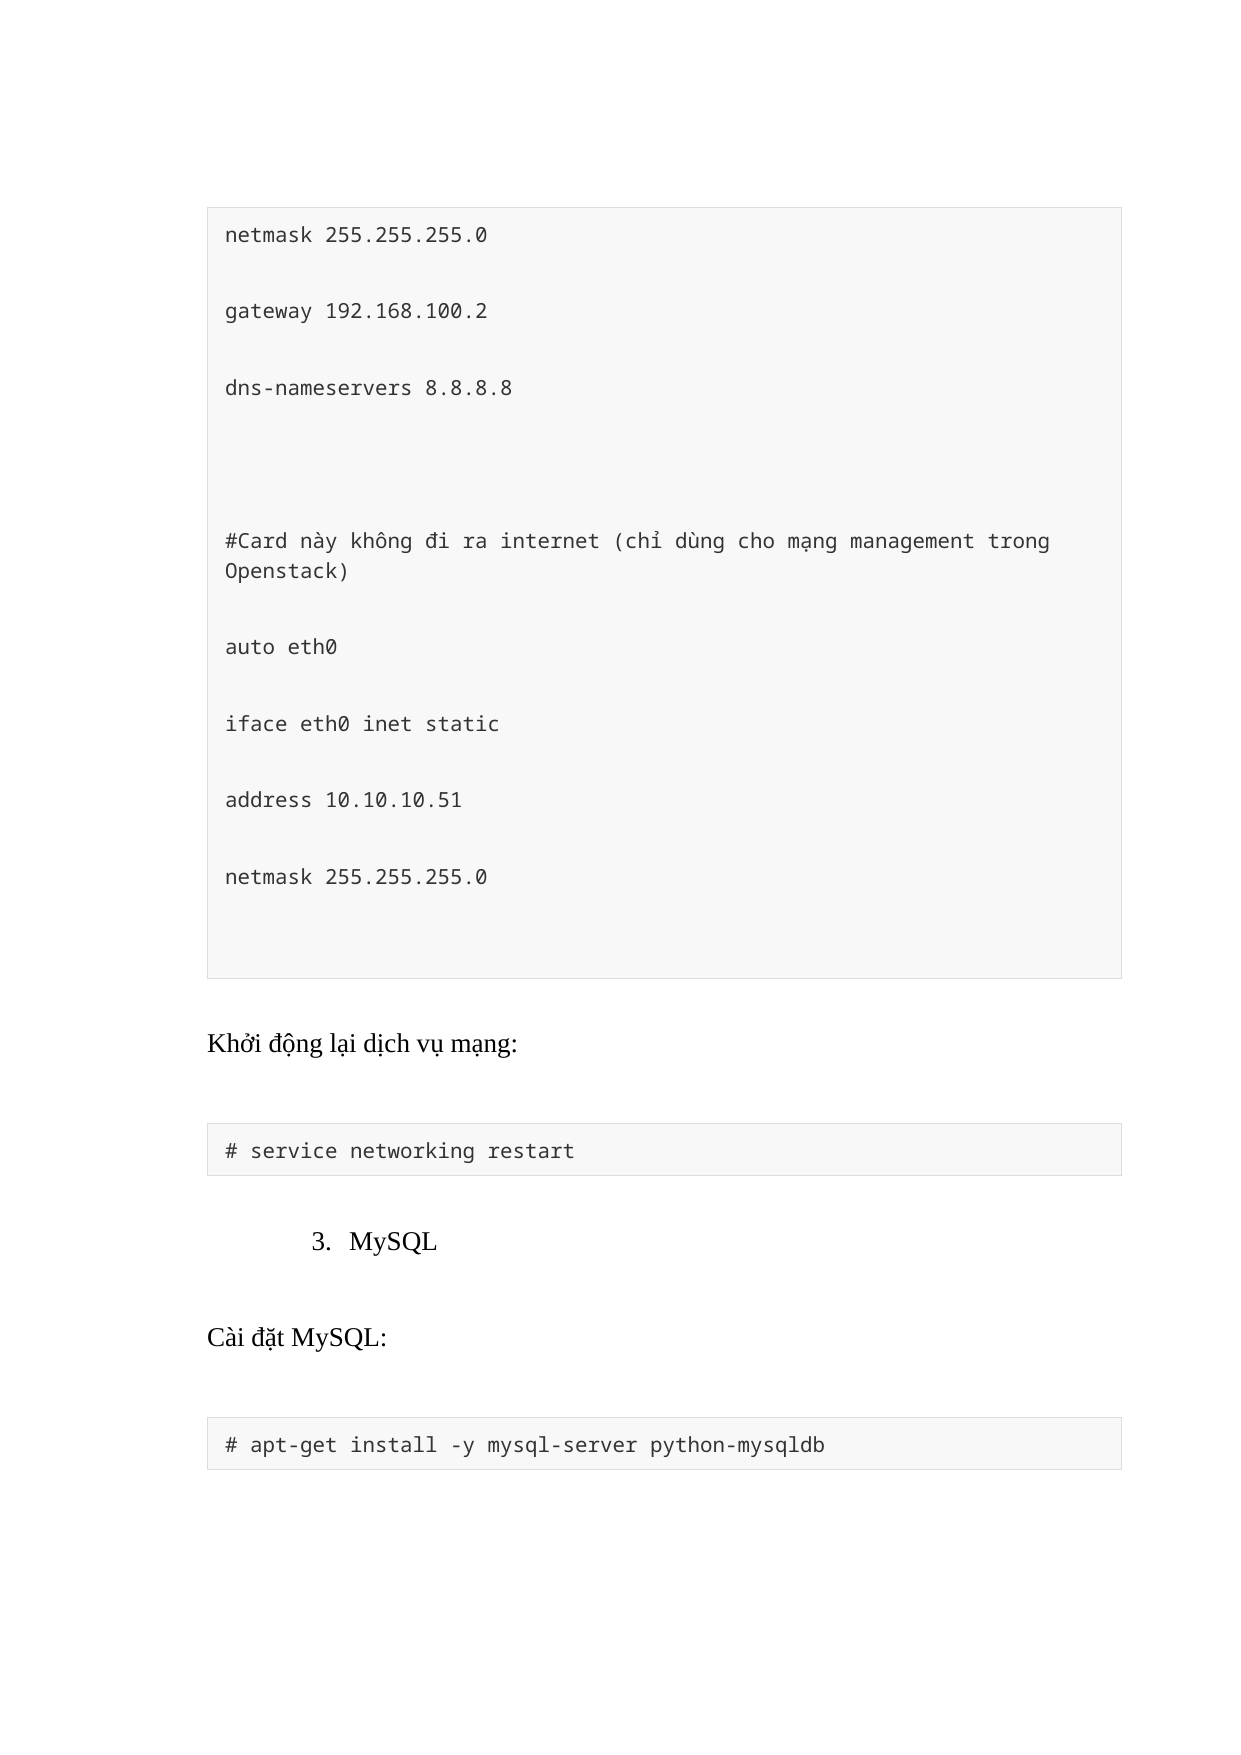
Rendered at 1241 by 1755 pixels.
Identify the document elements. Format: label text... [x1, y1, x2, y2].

text address 10.10.10.51 [208, 772, 1121, 814]
text netmask 255.255.255.0 [208, 849, 1121, 891]
text #Card này không đi ra internet (chỉ dùng cho mạng management trong Openstack) [208, 513, 1121, 584]
text auto eth0 [208, 619, 1121, 661]
text iface eth0 inet static [208, 696, 1121, 737]
text # apt-get install -y mysql-server python-mysqldb [208, 1418, 1121, 1469]
text Cài đặt MySQL: [207, 1321, 1122, 1353]
list MySQL [311, 1225, 1122, 1256]
text gateway 192.168.100.2 [208, 283, 1121, 325]
text netmask 255.255.255.0 [208, 208, 1121, 248]
text dns-nameservers 8.8.8.8 [208, 360, 1121, 402]
text # service networking restart [208, 1124, 1121, 1175]
text Khởi động lại dịch vụ mạng: [207, 1028, 1122, 1059]
